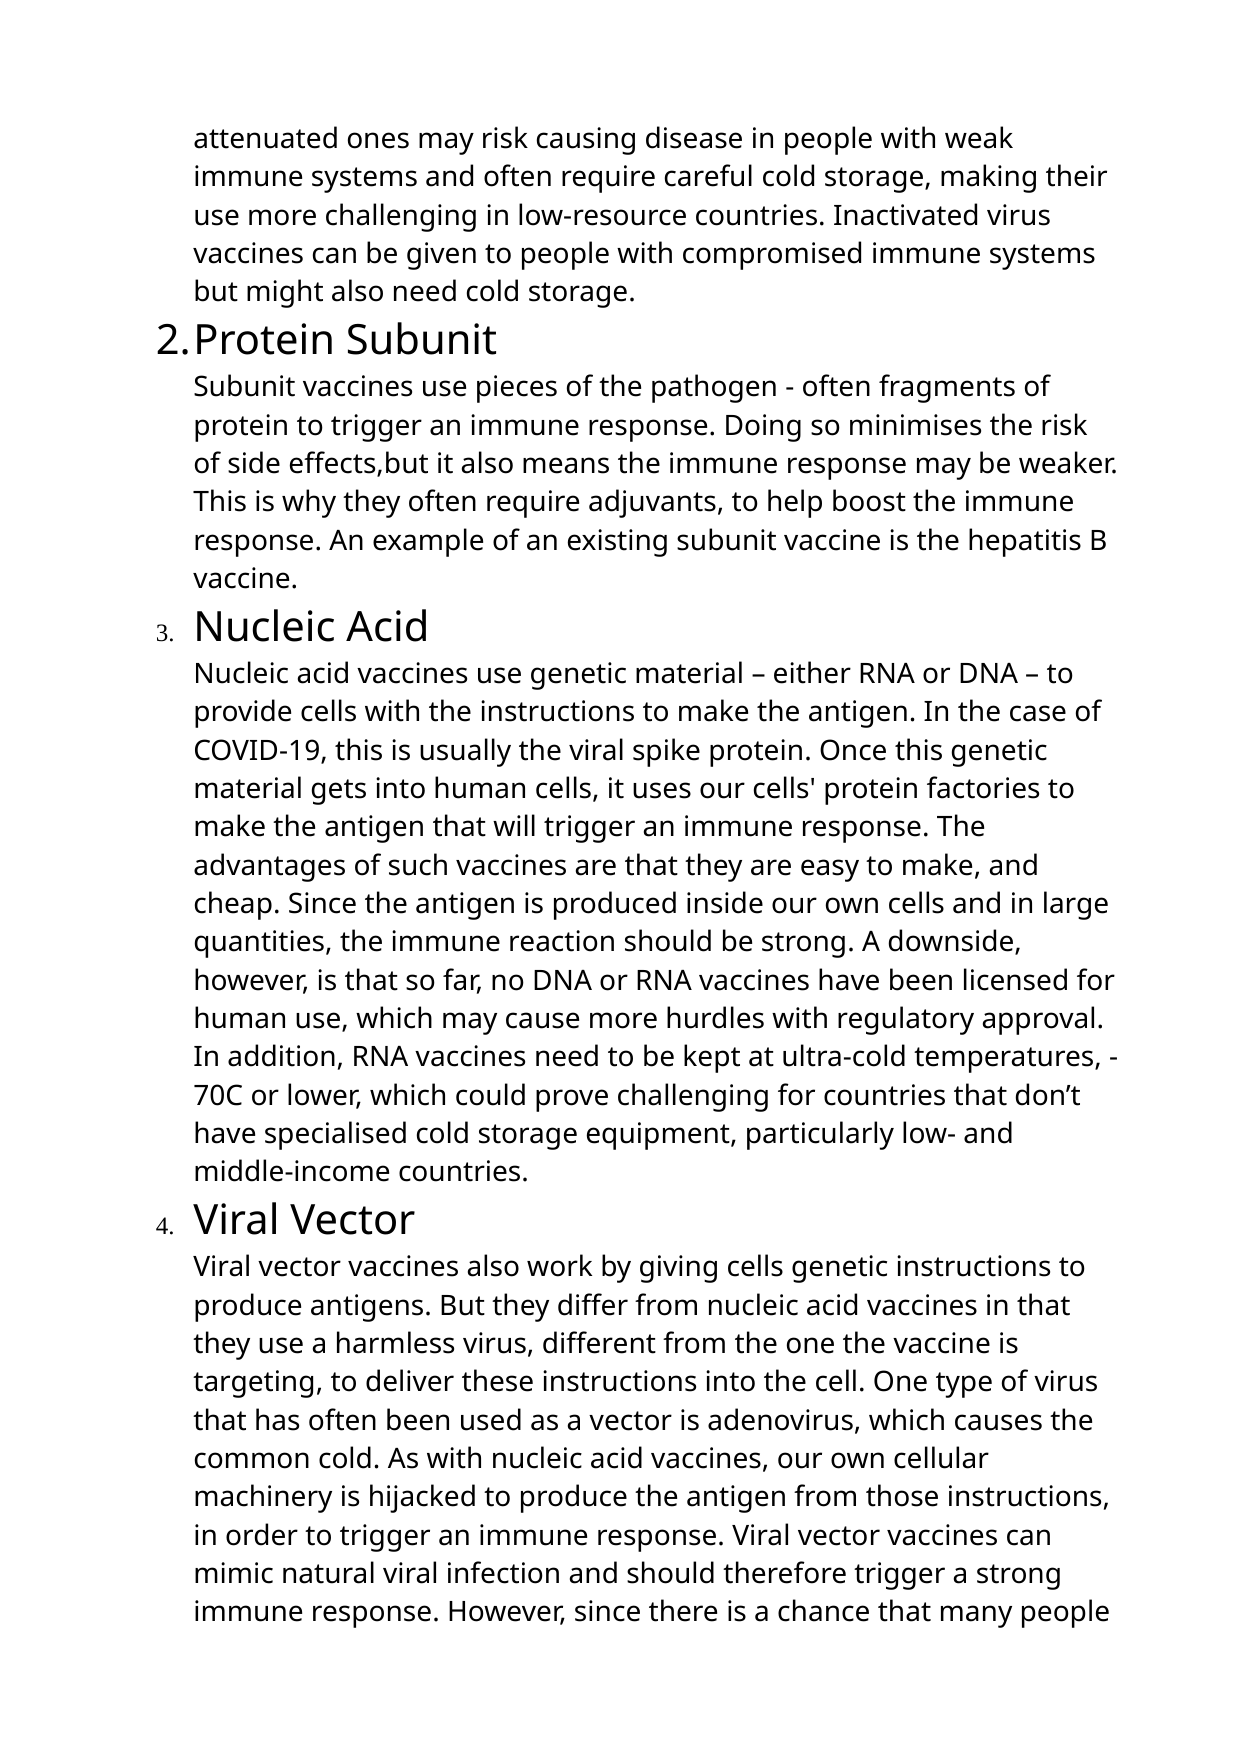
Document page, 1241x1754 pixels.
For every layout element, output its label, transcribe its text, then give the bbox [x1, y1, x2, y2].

list Nucleic acid vaccines use genetic material – either RNA or DNA – to provide cells with the instructions to make the antigen. In the case of COVID-19, this is usually the viral spike protein. Once this genetic material gets into human cells, it uses our cells' protein factories to make the antigen that will trigger an immune response. The advantages of such vaccines are that they are easy to make, and cheap. Since the antigen is produced inside our own cells and in large quantities, the immune reaction should be strong. A downside, however, is that so far, no DNA or RNA vaccines have been licensed for human use, which may cause more hurdles with regulatory approval. In addition, RNA vaccines need to be kept at ultra-cold temperatures, -70C or lower, which could prove challenging for countries that don’t have specialised cold storage equipment, particularly low- and middle-income countries. [156, 653, 1122, 1190]
list Nucleic Acid [156, 597, 1122, 653]
list Subunit vaccines use pieces of the pathogen - often fragments of protein to trigger an immune response. Doing so minimises the risk of side effects,but it also means the immune response may be weaker. This is why they often require adjuvants, to help boost the immune response. An example of an existing subunit vaccine is the hepatitis B vaccine. [156, 367, 1122, 597]
list Viral vector vaccines also work by giving cells genetic instructions to produce antigens. But they differ from nucleic acid vaccines in that they use a harmless virus, different from the one the vaccine is targeting, to deliver these instructions into the cell. One type of virus that has often been used as a vector is adenovirus, which causes the common cold. As with nucleic acid vaccines, our own cellular machinery is hijacked to produce the antigen from those instructions, in order to trigger an immune response. Viral vector vaccines can mimic natural viral infection and should therefore trigger a strong immune response. However, since there is a chance that many people [156, 1247, 1122, 1630]
list Viral Vector [156, 1190, 1122, 1247]
list Protein Subunit [156, 310, 1122, 367]
list attenuated ones may risk causing disease in people with weak immune systems and often require careful cold storage, making their use more challenging in low-resource countries. Inactivated virus vaccines can be given to people with compromised immune systems but might also need cold storage. [156, 118, 1122, 310]
